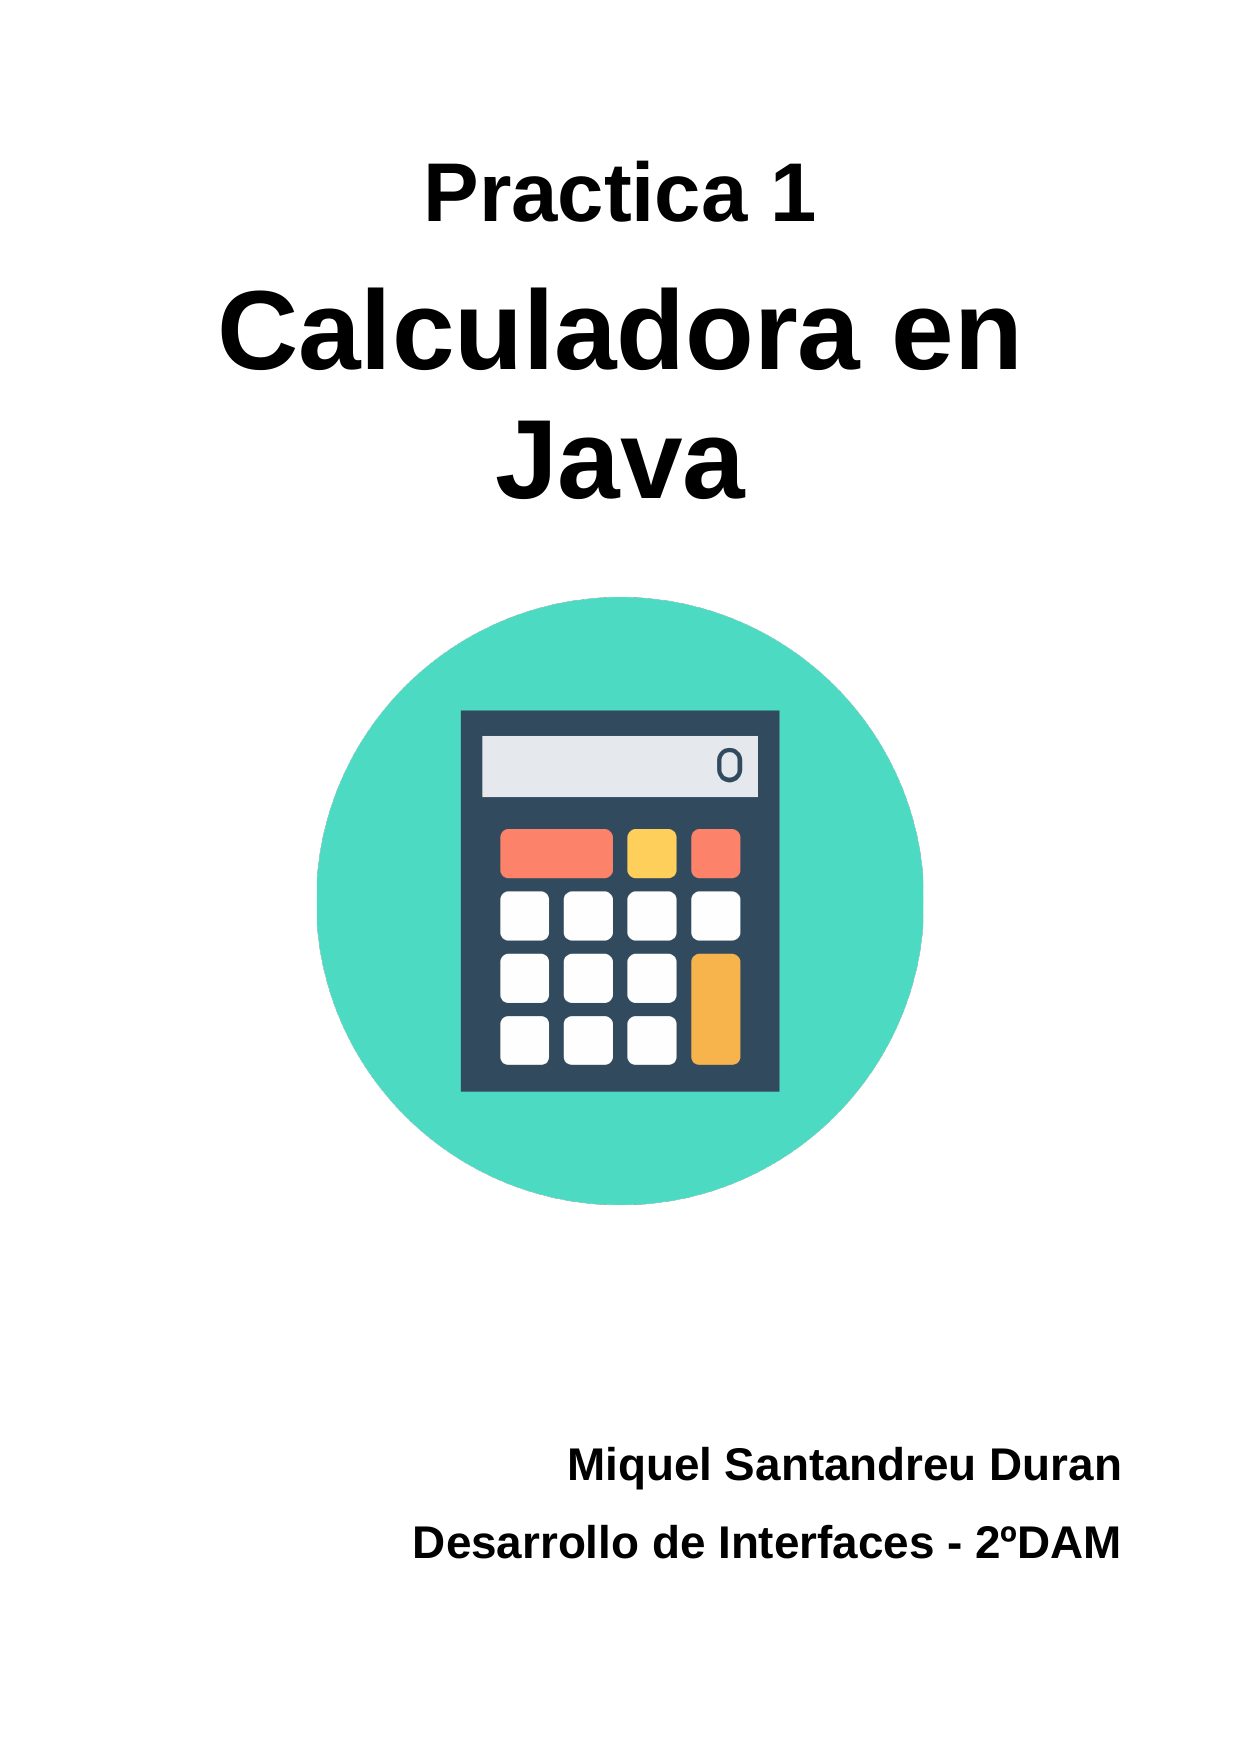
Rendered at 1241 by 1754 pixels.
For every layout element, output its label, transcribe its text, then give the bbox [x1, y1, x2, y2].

subtitle Calculadora en Java [118, 264, 1122, 523]
subtitle Miquel Santandreu Duran [118, 1437, 1122, 1490]
picture [316, 597, 924, 1205]
subtitle Practica 1 [118, 143, 1122, 239]
subtitle Desarrollo de Interfaces - 2ºDAM [118, 1515, 1122, 1568]
